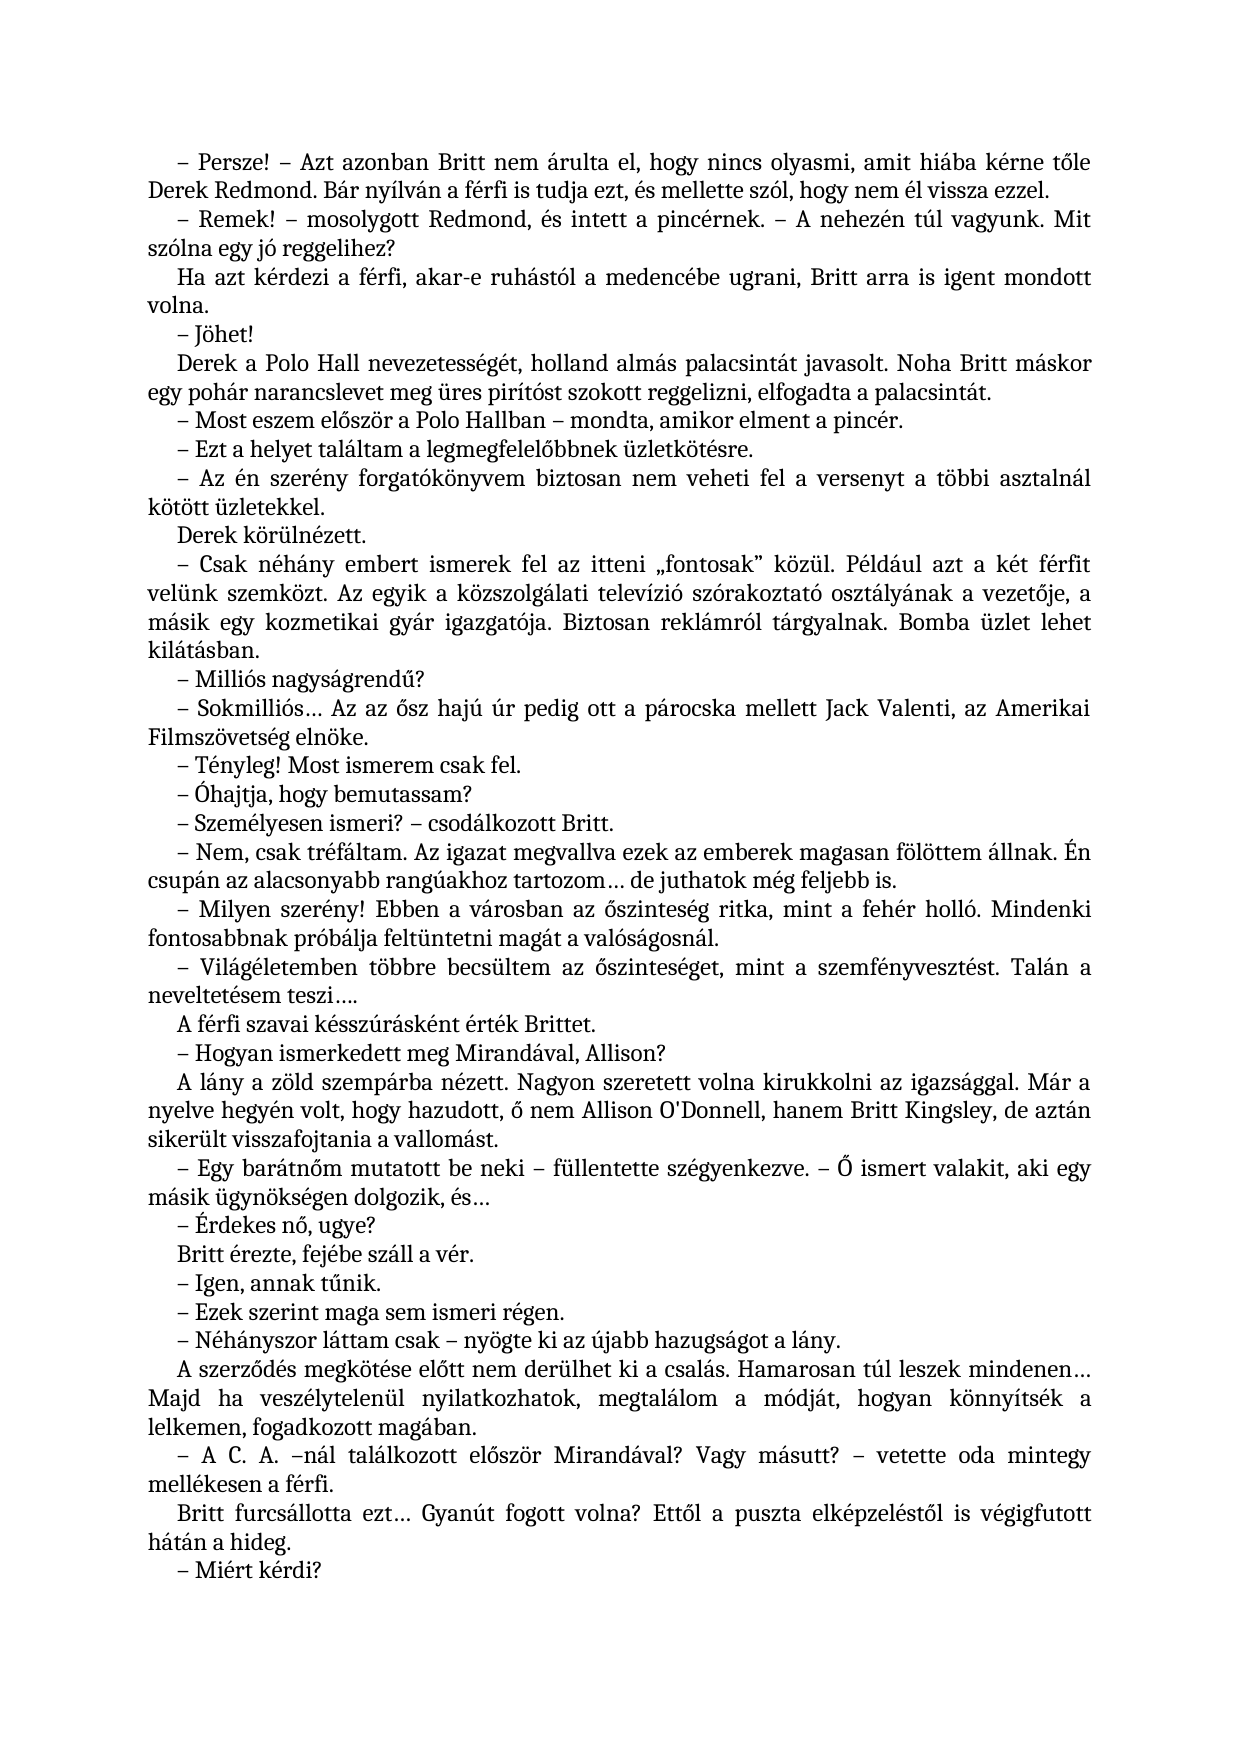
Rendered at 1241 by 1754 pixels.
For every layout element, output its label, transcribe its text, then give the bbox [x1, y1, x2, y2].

text A lány a zöld szempárba nézett. Nagyon szeretett volna kirukkolni az igazsággal. Már a nyelve hegyén volt, hogy hazudott, ő nem Allison O'Donnell, hanem Britt Kingsley, de aztán sikerült visszafojtania a vallomást. [148, 1068, 1093, 1154]
text – Milyen szerény! Ebben a városban az őszinteség ritka, mint a fehér holló. Mindenki fontosabbnak próbálja feltüntetni magát a valóságosnál. [148, 895, 1093, 953]
text – Csak néhány embert ismerek fel az itteni „fontosak” közül. Például azt a két férfit velünk szemközt. Az egyik a közszolgálati televízió szórakoztató osztályának a vezetője, a másik egy kozmetikai gyár igazgatója. Biztosan reklámról tárgyalnak. Bomba üzlet lehet kilátásban. [148, 550, 1093, 665]
text – Nem, csak tréfáltam. Az igazat megvallva ezek az emberek magasan fölöttem állnak. Én csupán az alacsonyabb rangúakhoz tartozom… de juthatok még feljebb is. [148, 838, 1093, 895]
text – Személyesen ismeri? – csodálkozott Britt. [148, 809, 1093, 838]
text – Miért kérdi? [148, 1556, 1093, 1585]
text – Jöhet! [148, 320, 1093, 349]
text – Igen, annak tűnik. [148, 1269, 1093, 1298]
text – Óhajtja, hogy bemutassam? [148, 780, 1093, 809]
text – Érdekes nő, ugye? [148, 1211, 1093, 1240]
text – Ezek szerint maga sem ismeri régen. [148, 1298, 1093, 1326]
text Ha azt kérdezi a férfi, akar-e ruhástól a medencébe ugrani, Britt arra is igent mondott volna. [148, 263, 1093, 320]
text – Remek! – mosolygott Redmond, és intett a pincérnek. – A nehezén túl vagyunk. Mit szólna egy jó reggelihez? [148, 205, 1093, 263]
text – Egy barátnőm mutatott be neki – füllentette szégyenkezve. – Ő ismert valakit, aki egy másik ügynökségen dolgozik, és… [148, 1154, 1093, 1211]
text Derek körülnézett. [148, 521, 1093, 550]
text Britt furcsállotta ezt… Gyanút fogott volna? Ettől a puszta elképzeléstől is végigfutott hátán a hideg. [148, 1499, 1093, 1556]
text – Hogyan ismerkedett meg Mirandával, Allison? [148, 1039, 1093, 1068]
text – Az én szerény forgatókönyvem biztosan nem veheti fel a versenyt a többi asztalnál kötött üzletekkel. [148, 464, 1093, 521]
text – A C. A. –nál találkozott először Mirandával? Vagy másutt? – vetette oda mintegy mellékesen a férfi. [148, 1441, 1093, 1499]
text A szerződés megkötése előtt nem derülhet ki a csalás. Hamarosan túl leszek mindenen… Majd ha veszélytelenül nyilatkozhatok, megtalálom a módját, hogyan könnyítsék a lelkemen, fogadkozott magában. [148, 1355, 1093, 1441]
text – Persze! – Azt azonban Britt nem árulta el, hogy nincs olyasmi, amit hiába kérne tőle Derek Redmond. Bár nyílván a férfi is tudja ezt, és mellette szól, hogy nem él vissza ezzel. [148, 148, 1093, 205]
text A férfi szavai késszúrásként érték Brittet. [148, 1010, 1093, 1039]
text – Világéletemben többre becsültem az őszinteséget, mint a szemfényvesztést. Talán a neveltetésem teszi…. [148, 953, 1093, 1010]
text – Most eszem először a Polo Hallban – mondta, amikor elment a pincér. [148, 406, 1093, 435]
text Britt érezte, fejébe száll a vér. [148, 1240, 1093, 1269]
text – Tényleg! Most ismerem csak fel. [148, 751, 1093, 780]
text Derek a Polo Hall nevezetességét, holland almás palacsintát javasolt. Noha Britt máskor egy pohár narancslevet meg üres pirítóst szokott reggelizni, elfogadta a palacsintát. [148, 349, 1093, 406]
text – Sokmilliós… Az az ősz hajú úr pedig ott a párocska mellett Jack Valenti, az Amerikai Filmszövetség elnöke. [148, 694, 1093, 751]
text – Néhányszor láttam csak – nyögte ki az újabb hazugságot a lány. [148, 1326, 1093, 1355]
text – Milliós nagyságrendű? [148, 665, 1093, 694]
text – Ezt a helyet találtam a legmegfelelőbbnek üzletkötésre. [148, 435, 1093, 464]
